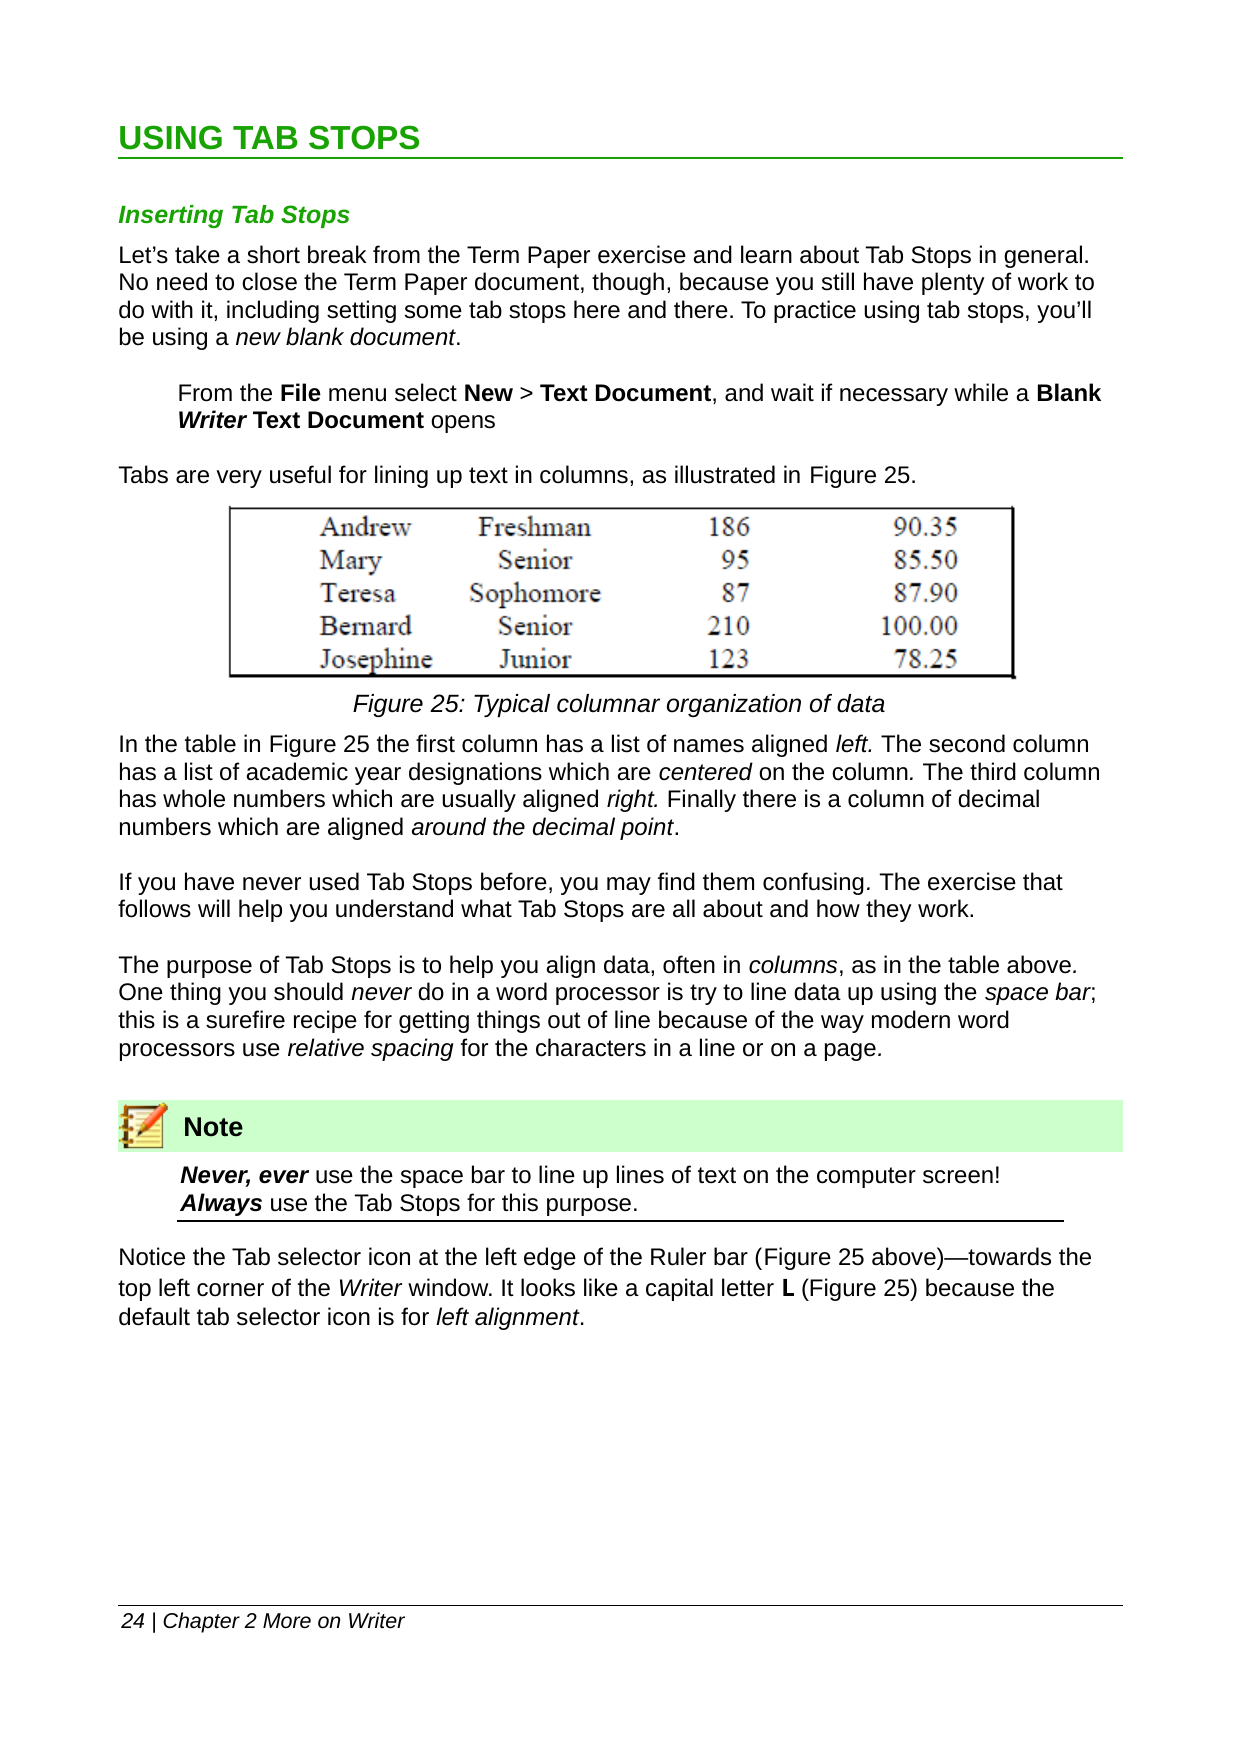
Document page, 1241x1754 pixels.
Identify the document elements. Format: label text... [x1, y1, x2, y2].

text The purpose of Tab Stops is to help you align data, often in columns, as in the table above. One thing you should never do in a word processor is try to line data up using the space bar; this is a surefire recipe for getting things out of line because of the way modern word processors use relative spacing for the characters in a line or on a page. [118, 951, 1123, 1061]
text Let’s take a short break from the Term Paper exercise and learn about Tab Stops in general. No need to close the Term Paper document, though, because you still have plenty of work to do with it, including setting some tab stops here and there. To practice using tab stops, you’ll be using a new blank document. [118, 241, 1123, 351]
text Never, ever use the space bar to line up lines of text on the computer screen! Always use the Tab Stops for this purpose. [177, 1158, 1064, 1220]
text Tabs are very useful for lining up text in columns, as illustrated in Figure 25. [118, 461, 1123, 489]
subtitle Note [118, 1100, 1123, 1152]
text From the File menu select New > Text Document, and wait if necessary while a Blank Writer Text Document opens [177, 378, 1123, 434]
text If you have never used Tab Stops before, you may find them confusing. The exercise that follows will help you understand what Tab Stops are all about and how they work. [118, 868, 1123, 923]
picture [220, 501, 1021, 684]
text In the table in Figure 25 the first column has a list of names aligned left. The second column has a list of academic year designations which are centered on the column. The third column has whole numbers which are usually aligned right. Finally there is a column of decimal numbers which are aligned around the decimal point. [118, 730, 1123, 840]
text Figure 25: Typical columnar organization of data [220, 684, 1021, 718]
subtitle Inserting Tab Stops [118, 200, 1123, 229]
subtitle USING TAB STOPS [118, 118, 1123, 157]
picture [119, 1101, 170, 1152]
text Notice the Tab selector icon at the left edge of the Ruler bar (Figure 25 above)—towards the top left corner of the Writer window. It looks like a capital letter L (Figure 25) because the default tab selector icon is for left alignment. [118, 1243, 1123, 1331]
